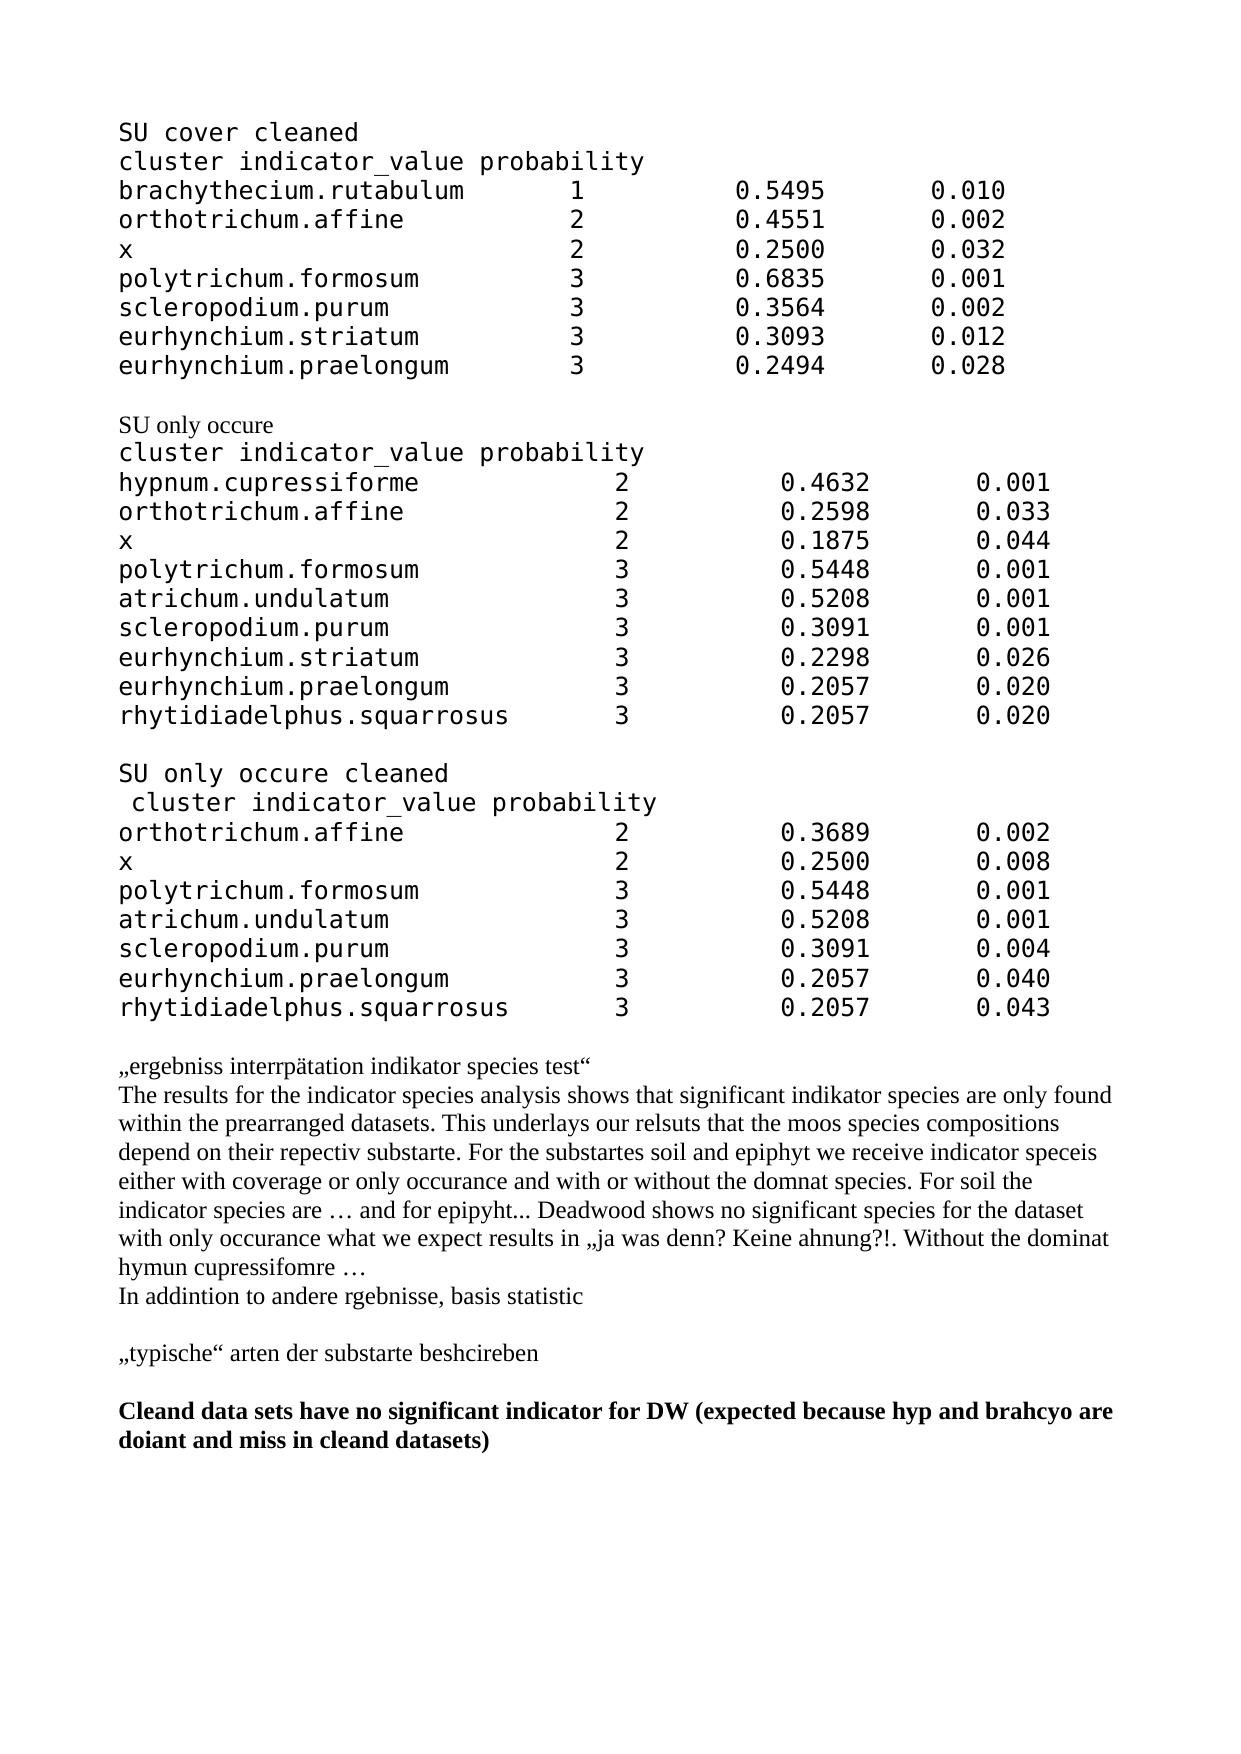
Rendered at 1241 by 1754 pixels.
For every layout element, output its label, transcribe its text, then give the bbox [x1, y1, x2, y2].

text cluster indicator_value probability [118, 438, 1122, 468]
text brachythecium.rutabulum 1 0.5495 0.010 [118, 176, 1122, 206]
text orthotrichum.affine 2 0.3689 0.002 [118, 818, 1122, 847]
text hypnum.cupressiforme 2 0.4632 0.001 [118, 468, 1122, 497]
text SU cover cleaned [118, 118, 1122, 147]
text x 2 0.2500 0.032 [118, 235, 1122, 264]
text x 2 0.2500 0.008 [118, 847, 1122, 876]
text cluster indicator_value probability [118, 788, 1122, 818]
text Cleand data sets have no significant indicator for DW (expected because hyp and brahcyo are doiant and miss in cleand datasets) [118, 1396, 1122, 1453]
text polytrichum.formosum 3 0.6835 0.001 [118, 264, 1122, 293]
text orthotrichum.affine 2 0.4551 0.002 [118, 206, 1122, 235]
text eurhynchium.striatum 3 0.3093 0.012 [118, 322, 1122, 351]
text polytrichum.formosum 3 0.5448 0.001 [118, 555, 1122, 584]
text scleropodium.purum 3 0.3564 0.002 [118, 293, 1122, 322]
text eurhynchium.praelongum 3 0.2494 0.028 [118, 351, 1122, 381]
text „typische“ arten der substarte beshcireben [118, 1338, 1122, 1367]
text atrichum.undulatum 3 0.5208 0.001 [118, 906, 1122, 935]
text rhytidiadelphus.squarrosus 3 0.2057 0.020 [118, 701, 1122, 730]
text scleropodium.purum 3 0.3091 0.001 [118, 613, 1122, 643]
text cluster indicator_value probability [118, 147, 1122, 176]
text SU only occure cleaned [118, 759, 1122, 788]
text eurhynchium.praelongum 3 0.2057 0.020 [118, 672, 1122, 701]
text In addintion to andere rgebnisse, basis statistic [118, 1281, 1122, 1310]
text x 2 0.1875 0.044 [118, 526, 1122, 555]
text scleropodium.purum 3 0.3091 0.004 [118, 935, 1122, 964]
text atrichum.undulatum 3 0.5208 0.001 [118, 584, 1122, 613]
text orthotrichum.affine 2 0.2598 0.033 [118, 497, 1122, 526]
text eurhynchium.praelongum 3 0.2057 0.040 [118, 964, 1122, 993]
text The results for the indicator species analysis shows that significant indikator species are only found within the prearranged datasets. This underlays our relsuts that the moos species compositions depend on their repectiv substarte. For the substartes soil and epiphyt we receive indicator speceis either with coverage or only occurance and with or without the domnat species. For soil the indicator species are … and for epipyht... Deadwood shows no significant species for the dataset with only occurance what we expect results in „ja was denn? Keine ahnung?!. Without the dominat hymun cupressifomre … [118, 1080, 1122, 1281]
text SU only occure [118, 410, 1122, 438]
text polytrichum.formosum 3 0.5448 0.001 [118, 876, 1122, 906]
text „ergebniss interrpätation indikator species test“ [118, 1051, 1122, 1080]
text eurhynchium.striatum 3 0.2298 0.026 [118, 643, 1122, 672]
text rhytidiadelphus.squarrosus 3 0.2057 0.043 [118, 993, 1122, 1022]
